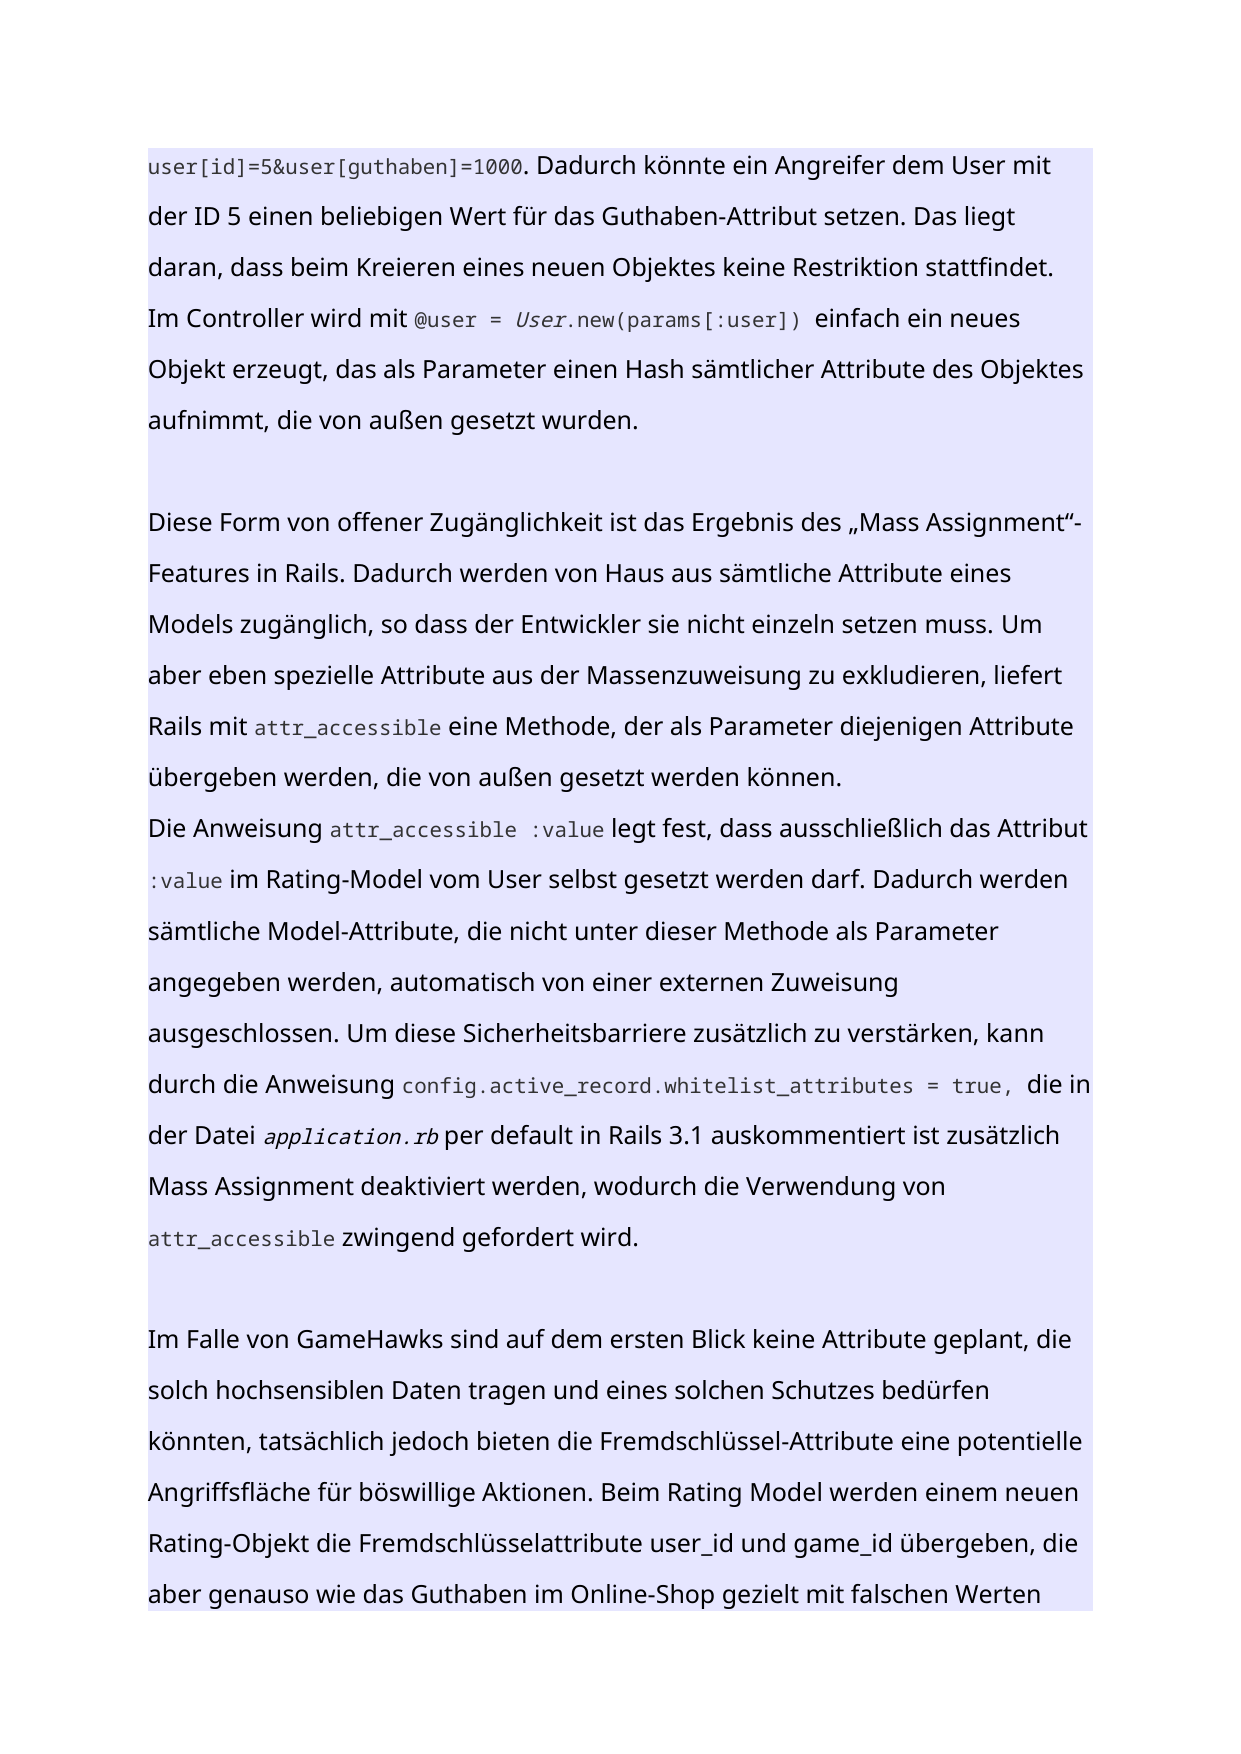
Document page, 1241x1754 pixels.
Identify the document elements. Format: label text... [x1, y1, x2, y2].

text user[id]=5&user[guthaben]=1000. Dadurch könnte ein Angreifer dem User mit der ID 5 einen beliebigen Wert für das Guthaben-Attribut setzen. Das liegt daran, dass beim Kreieren eines neuen Objektes keine Restriktion stattfindet. Im Controller wird mit @user = User.new(params[:user]) einfach ein neues Objekt erzeugt, das als Parameter einen Hash sämtlicher Attribute des Objektes aufnimmt, die von außen gesetzt wurden. [148, 148, 1093, 437]
text Im Falle von GameHawks sind auf dem ersten Blick keine Attribute geplant, die solch hochsensiblen Daten tragen und eines solchen Schutzes bedürfen könnten, tatsächlich jedoch bieten die Fremdschlüssel-Attribute eine potentielle Angriffsfläche für böswillige Aktionen. Beim Rating Model werden einem neuen Rating-Objekt die Fremdschlüsselattribute user_id und game_id übergeben, die aber genauso wie das Guthaben im Online-Shop gezielt mit falschen Werten [148, 1322, 1093, 1611]
text Diese Form von offener Zugänglichkeit ist das Ergebnis des „Mass Assignment“-Features in Rails. Dadurch werden von Haus aus sämtliche Attribute eines Models zugänglich, so dass der Entwickler sie nicht einzeln setzen muss. Um aber eben spezielle Attribute aus der Massenzuweisung zu exkludieren, liefert Rails mit attr_accessible eine Methode, der als Parameter diejenigen Attribute übergeben werden, die von außen gesetzt werden können. [148, 505, 1093, 794]
text Die Anweisung attr_accessible :value legt fest, dass ausschließlich das Attribut :value im Rating-Model vom User selbst gesetzt werden darf. Dadurch werden sämtliche Model-Attribute, die nicht unter dieser Methode als Parameter angegeben werden, automatisch von einer externen Zuweisung ausgeschlossen. Um diese Sicherheitsbarriere zusätzlich zu verstärken, kann durch die Anweisung config.active_record.whitelist_attributes = true, die in der Datei application.rb per default in Rails 3.1 auskommentiert ist zusätzlich Mass Assignment deaktiviert werden, wodurch die Verwendung von attr_accessible zwingend gefordert wird. [148, 811, 1093, 1253]
